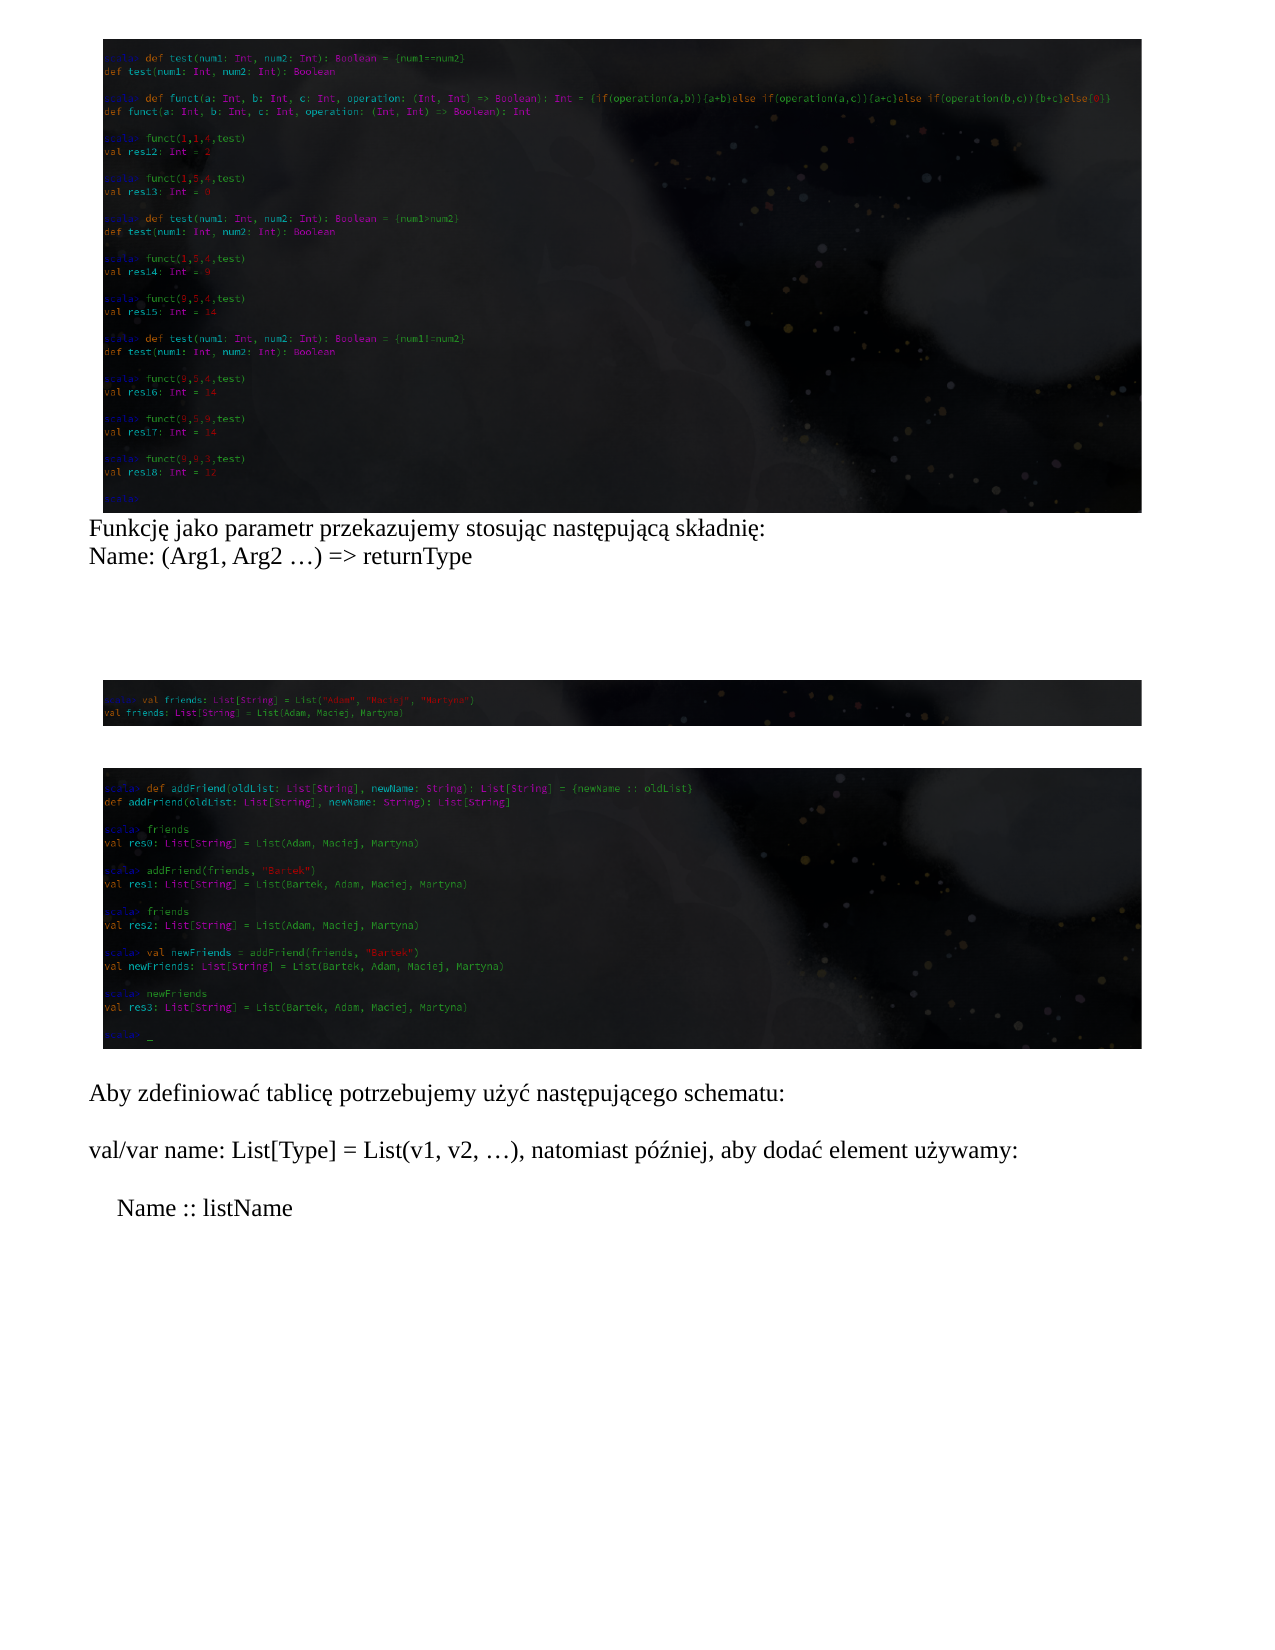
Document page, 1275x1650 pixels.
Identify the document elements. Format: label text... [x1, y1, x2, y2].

text Funkcję jako parametr przekazujemy stosując następującą składnię: Name: (Arg1, Arg2 …) => returnType [88, 118, 1156, 570]
picture [103, 768, 1142, 1049]
picture [103, 680, 1142, 726]
picture [103, 39, 1142, 513]
text Name :: listName [88, 1193, 1156, 1222]
text Aby zdefiniować tablicę potrzebujemy użyć następującego schematu: val/var name: List[Type] = List(v1, v2, …), natomiast później, aby dodać element używamy: [88, 1078, 1156, 1193]
